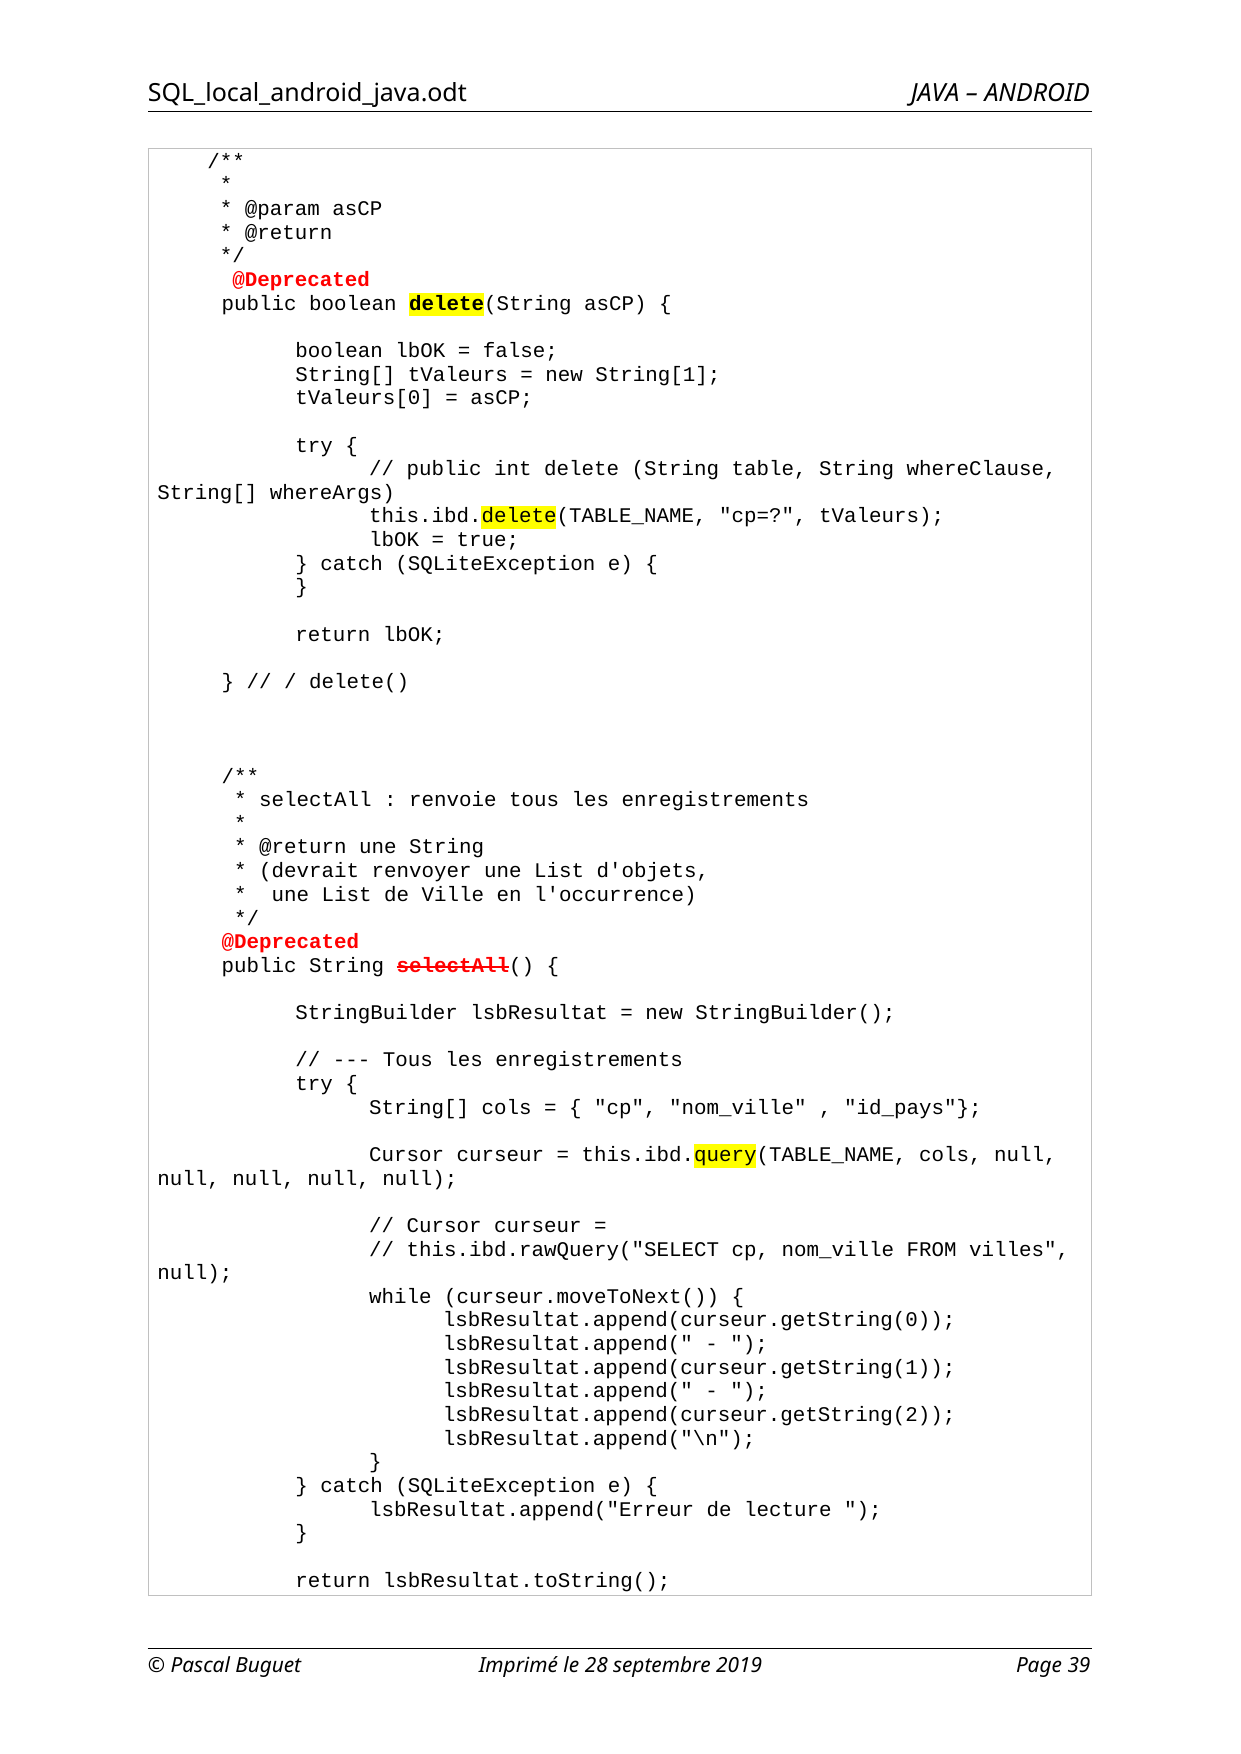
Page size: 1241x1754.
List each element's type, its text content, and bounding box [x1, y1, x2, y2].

text * une List de Ville en l'occurrence) [149, 881, 1091, 904]
text * selectAll : renvoie tous les enregistrements [149, 786, 1091, 810]
text } // / delete() [149, 668, 1091, 692]
text } catch (SQLiteException e) { [149, 550, 1091, 573]
text } [149, 573, 1091, 597]
text lsbResultat.append(" - "); [149, 1330, 1091, 1354]
text @Deprecated [149, 266, 1091, 289]
text this.ibd.delete(TABLE_NAME, "cp=?", tValeurs); [149, 502, 1091, 526]
text lsbResultat.append(curseur.getString(0)); [149, 1306, 1091, 1330]
text * [149, 810, 1091, 833]
text return lbOK; [149, 621, 1091, 644]
text boolean lbOK = false; [149, 337, 1091, 361]
text tValeurs[0] = asCP; [149, 384, 1091, 408]
text */ [149, 904, 1091, 928]
text * @return une String [149, 833, 1091, 857]
text StringBuilder lsbResultat = new StringBuilder(); [149, 999, 1091, 1023]
text } [149, 1519, 1091, 1543]
text // Cursor curseur = [149, 1212, 1091, 1235]
text public String selectAll() { [149, 952, 1091, 975]
text * @param asCP [149, 195, 1091, 219]
text * @return [149, 219, 1091, 242]
text @Deprecated [149, 928, 1091, 952]
text String[] cols = { "cp", "nom_ville" , "id_pays"}; [149, 1093, 1091, 1117]
text return lsbResultat.toString(); [149, 1566, 1091, 1595]
text // public int delete (String table, String whereClause, String[] whereArgs) [149, 455, 1091, 502]
text lbOK = true; [149, 526, 1091, 550]
text /** [149, 149, 1091, 171]
text lsbResultat.append("Erreur de lecture "); [149, 1496, 1091, 1519]
text // this.ibd.rawQuery("SELECT cp, nom_ville FROM villes", null); [149, 1235, 1091, 1283]
text while (curseur.moveToNext()) { [149, 1283, 1091, 1306]
text try { [149, 431, 1091, 455]
text public boolean delete(String asCP) { [149, 289, 1091, 313]
text } [149, 1448, 1091, 1472]
text */ [149, 242, 1091, 266]
text } catch (SQLiteException e) { [149, 1472, 1091, 1496]
text lsbResultat.append(curseur.getString(1)); [149, 1354, 1091, 1377]
text String[] tValeurs = new String[1]; [149, 361, 1091, 384]
text lsbResultat.append("\n"); [149, 1424, 1091, 1448]
text try { [149, 1070, 1091, 1093]
text * (devrait renvoyer une List d'objets, [149, 857, 1091, 881]
text lsbResultat.append(" - "); [149, 1377, 1091, 1401]
text /** [149, 762, 1091, 786]
text Cursor curseur = this.ibd.query(TABLE_NAME, cols, null, null, null, null, null); [149, 1141, 1091, 1188]
text // --- Tous les enregistrements [149, 1046, 1091, 1070]
text lsbResultat.append(curseur.getString(2)); [149, 1401, 1091, 1424]
text * [149, 171, 1091, 195]
